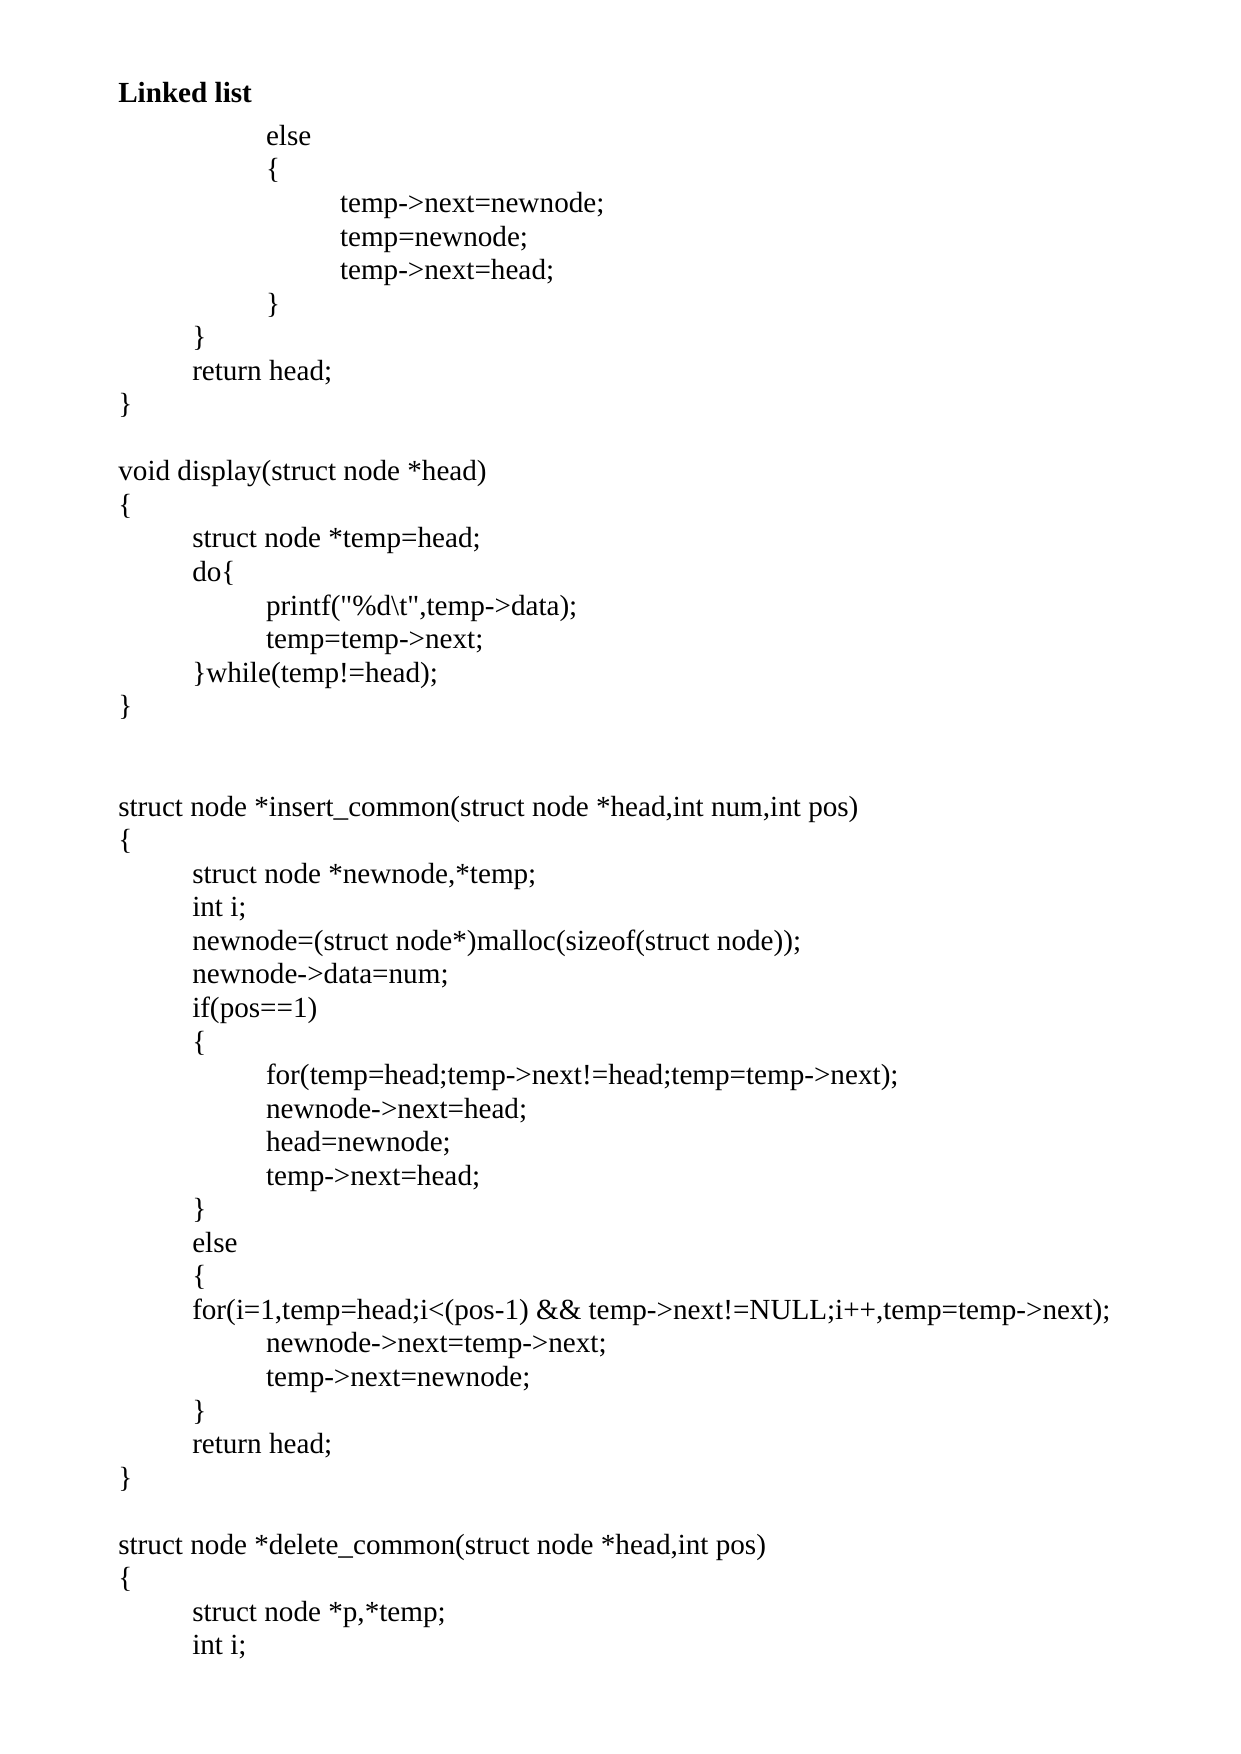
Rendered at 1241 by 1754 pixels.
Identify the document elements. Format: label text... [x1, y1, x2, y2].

text head=newnode; [118, 1124, 1122, 1158]
text int i; [118, 1627, 1122, 1661]
text newnode->data=num; [118, 957, 1122, 990]
text return head; [118, 1426, 1122, 1460]
text struct node *p,*temp; [118, 1594, 1122, 1627]
text } [118, 386, 1122, 420]
text newnode=(struct node*)malloc(sizeof(struct node)); [118, 923, 1122, 957]
text temp->next=head; [118, 252, 1122, 286]
text { [118, 1560, 1122, 1594]
text struct node *insert_common(struct node *head,int num,int pos) [118, 789, 1122, 822]
text if(pos==1) [118, 990, 1122, 1024]
text { [118, 1258, 1122, 1292]
text { [118, 1024, 1122, 1057]
text void display(struct node *head) [118, 453, 1122, 487]
text } [118, 319, 1122, 353]
text newnode->next=head; [118, 1091, 1122, 1124]
text return head; [118, 353, 1122, 386]
text do{ [118, 554, 1122, 588]
text int i; [118, 889, 1122, 923]
text } [118, 1460, 1122, 1493]
text { [118, 822, 1122, 856]
text } [118, 1191, 1122, 1225]
text temp=temp->next; [118, 621, 1122, 655]
text temp->next=head; [118, 1158, 1122, 1191]
text else [118, 1225, 1122, 1258]
text for(i=1,temp=head;i<(pos-1) && temp->next!=NULL;i++,temp=temp->next); [118, 1292, 1122, 1326]
text temp->next=newnode; [118, 185, 1122, 219]
text newnode->next=temp->next; [118, 1326, 1122, 1359]
text } [118, 688, 1122, 722]
text { [118, 152, 1122, 185]
text printf("%d\t",temp->data); [118, 588, 1122, 621]
text { [118, 487, 1122, 521]
text struct node *delete_common(struct node *head,int pos) [118, 1527, 1122, 1560]
text temp=newnode; [118, 219, 1122, 252]
text struct node *newnode,*temp; [118, 856, 1122, 889]
text } [118, 1393, 1122, 1426]
text temp->next=newnode; [118, 1359, 1122, 1393]
text struct node *temp=head; [118, 521, 1122, 554]
text }while(temp!=head); [118, 655, 1122, 688]
text } [118, 286, 1122, 319]
text for(temp=head;temp->next!=head;temp=temp->next); [118, 1057, 1122, 1091]
text else [118, 118, 1122, 152]
